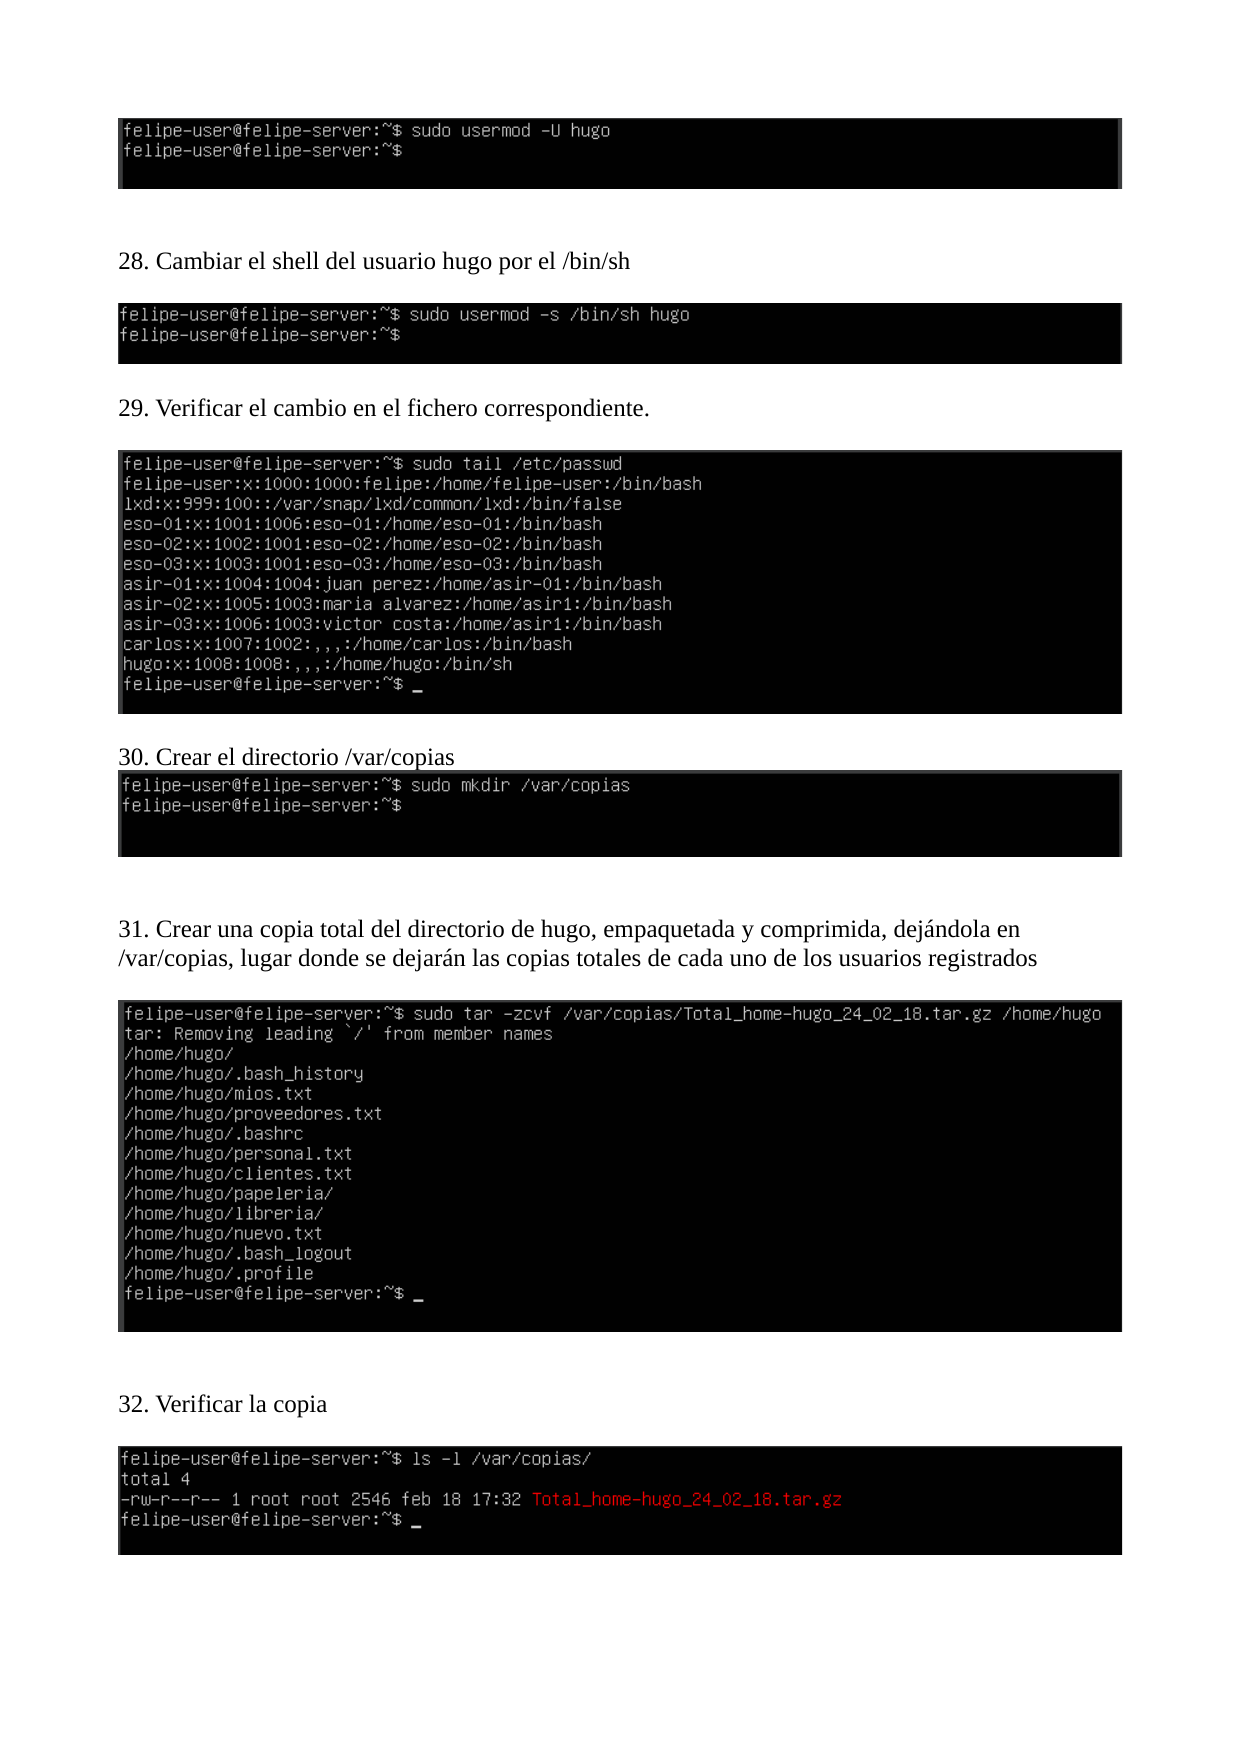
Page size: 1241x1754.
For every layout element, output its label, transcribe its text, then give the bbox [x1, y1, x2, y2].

picture [118, 770, 1123, 857]
text 32. Verificar la copia [118, 1389, 1122, 1418]
picture [118, 1000, 1123, 1332]
picture [118, 303, 1123, 364]
text 28. Cambiar el shell del usuario hugo por el /bin/sh [118, 246, 1122, 275]
picture [118, 450, 1123, 714]
text 31. Crear una copia total del directorio de hugo, empaquetada y comprimida, dejándola en /var/copias, lugar donde se dejarán las copias totales de cada uno de los usuarios registrados [118, 914, 1122, 972]
text 30. Crear el directorio /var/copias [118, 742, 1122, 770]
picture [118, 118, 1123, 189]
picture [118, 1446, 1123, 1555]
text 29. Verificar el cambio en el fichero correspondiente. [118, 393, 1122, 421]
